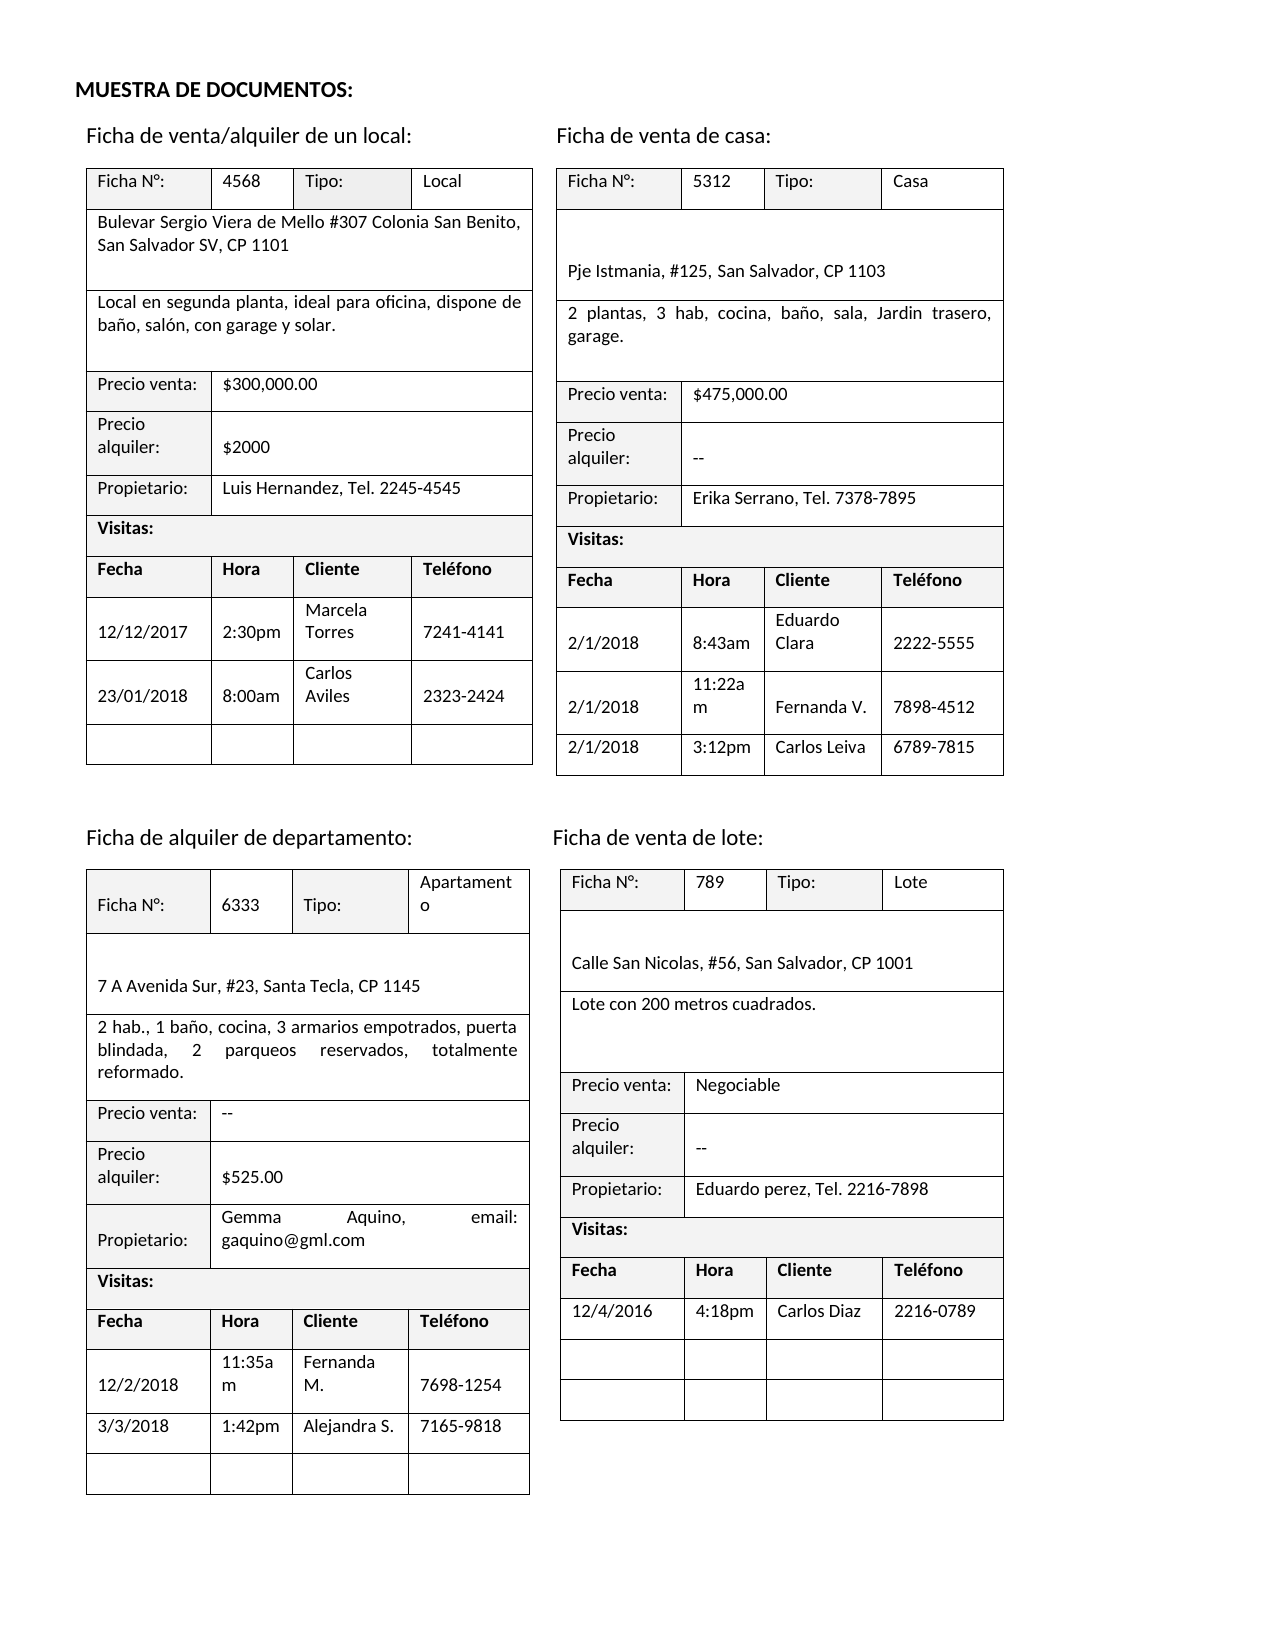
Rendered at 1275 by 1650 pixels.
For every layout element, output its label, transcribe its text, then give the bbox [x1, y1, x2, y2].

table_cell Cliente [767, 1258, 882, 1298]
table_cell Fecha [87, 557, 211, 597]
table_cell Hora [685, 1258, 766, 1298]
table_cell 7165-9818 [409, 1414, 529, 1453]
table_cell 11:35am [211, 1350, 292, 1413]
table_cell Teléfono [412, 557, 532, 597]
table_cell Teléfono [882, 568, 1003, 607]
table_header Ficha de alquiler de departamento: [75, 823, 541, 1495]
table_header 4568 [212, 169, 293, 209]
table_cell Propietario: [87, 476, 211, 515]
table_cell Cliente [294, 557, 411, 597]
table_cell 2 hab., 1 baño, cocina, 3 armarios empotrados, puerta blindada, 2 parqueos reservados, totalmente reformado. [87, 1015, 529, 1100]
table_cell Gemma Aquino, email: gaquino@gml.com [211, 1205, 529, 1268]
table_header Local [412, 169, 532, 209]
table_cell [87, 1454, 210, 1494]
table_cell 8:00am [212, 661, 293, 724]
table_cell $475,000.00 [682, 382, 1003, 422]
table_cell Luis Hernandez, Tel. 2245-4545 [212, 476, 532, 515]
table_cell Propietario: [87, 1205, 210, 1268]
table_cell Calle San Nicolas, #56, San Salvador, CP 1001 [561, 911, 1003, 991]
table_header 5312 [682, 169, 764, 209]
table_cell 11:22am [682, 672, 764, 734]
table_cell [412, 725, 532, 764]
table_cell Cliente [765, 568, 881, 607]
table_header Ficha de venta de lote: [541, 823, 1016, 1495]
table_header Tipo: [765, 169, 881, 209]
table_header Ficha N°: [557, 169, 681, 209]
table_cell 3:12pm [682, 735, 764, 775]
table_cell Propietario: [557, 486, 681, 526]
table_cell 6789-7815 [882, 735, 1003, 775]
table_cell Eduardo Clara [765, 608, 881, 671]
table_cell [409, 1454, 529, 1494]
table_cell Visitas: [87, 516, 211, 556]
table_cell 12/4/2016 [561, 1299, 684, 1338]
table_cell 1:42pm [211, 1414, 292, 1453]
table_cell Bulevar Sergio Viera de Mello #307 Colonia San Benito, San Salvador SV, CP 1101 [87, 210, 532, 290]
table_cell 4:18pm [685, 1299, 766, 1338]
text MUESTRA DE DOCUMENTOS: [75, 75, 1200, 103]
table_cell -- [685, 1114, 1003, 1176]
table_cell Hora [211, 1310, 292, 1349]
table_header Tipo: [294, 169, 411, 209]
table_cell 7898-4512 [882, 672, 1003, 734]
table_cell 12/12/2017 [87, 598, 211, 660]
table_cell Fernanda M. [293, 1350, 408, 1413]
table_cell Fecha [557, 568, 681, 607]
table_cell Negociable [685, 1073, 1003, 1112]
table_header Ficha N°: [87, 870, 210, 933]
table_cell Visitas: [561, 1218, 684, 1257]
table_cell $2000 [212, 412, 532, 475]
table_cell -- [682, 423, 1003, 485]
table_header Tipo: [293, 870, 408, 933]
table_cell [212, 725, 293, 764]
table_cell Precio venta: [557, 382, 681, 422]
table_cell -- [211, 1101, 529, 1141]
table_cell Propietario: [561, 1177, 684, 1217]
table_cell Fernanda V. [765, 672, 881, 734]
table_header 789 [685, 870, 766, 910]
table_cell 3/3/2018 [87, 1414, 210, 1453]
table_cell [211, 516, 532, 556]
table_cell Erika Serrano, Tel. 7378-7895 [682, 486, 1003, 526]
table_cell 2 plantas, 3 hab, cocina, baño, sala, Jardin trasero, garage. [557, 301, 1003, 381]
table_cell [883, 1380, 1003, 1420]
table_cell [211, 1454, 292, 1494]
table_cell 2/1/2018 [557, 672, 681, 734]
table_cell Visitas: [87, 1269, 210, 1308]
table_cell 12/2/2018 [87, 1350, 210, 1413]
table_cell [210, 1269, 529, 1308]
table_cell 2/1/2018 [557, 735, 681, 775]
table_cell [293, 1454, 408, 1494]
table_cell Precio alquiler: [557, 423, 681, 485]
table_cell Visitas: [557, 527, 681, 567]
table_cell Carlos Aviles [294, 661, 411, 724]
table_cell 8:43am [682, 608, 764, 671]
table_cell [883, 1340, 1003, 1379]
table_cell Fecha [87, 1310, 210, 1349]
table_cell 7698-1254 [409, 1350, 529, 1413]
table_cell Carlos Leiva [765, 735, 881, 775]
table_cell Hora [212, 557, 293, 597]
table_cell Local en segunda planta, ideal para oficina, dispone de baño, salón, con garage y solar. [87, 291, 532, 371]
table_cell 2:30pm [212, 598, 293, 660]
table_cell Teléfono [409, 1310, 529, 1349]
table_cell Pje Istmania, #125, San Salvador, CP 1103 [557, 210, 1003, 300]
table_header Apartamento [409, 870, 529, 933]
table_cell 23/01/2018 [87, 661, 211, 724]
table_cell Eduardo perez, Tel. 2216-7898 [685, 1177, 1003, 1217]
table_cell Precio venta: [87, 1101, 210, 1141]
table_cell Precio alquiler: [561, 1114, 684, 1176]
table_cell Precio alquiler: [87, 412, 211, 475]
table_cell Hora [682, 568, 764, 607]
table_cell 2323-2424 [412, 661, 532, 724]
table_cell [767, 1380, 882, 1420]
table_cell [87, 725, 211, 764]
table_cell 7 A Avenida Sur, #23, Santa Tecla, CP 1145 [87, 934, 529, 1014]
table_cell Cliente [293, 1310, 408, 1349]
table_header Tipo: [767, 870, 882, 910]
table_cell Marcela Torres [294, 598, 411, 660]
table_header Casa [882, 169, 1003, 209]
table_header Ficha N°: [87, 169, 211, 209]
table_cell [767, 1340, 882, 1379]
table_cell Precio alquiler: [87, 1142, 210, 1204]
table_cell 2216-0789 [883, 1299, 1003, 1338]
table_header Lote [883, 870, 1003, 910]
table_cell $525.00 [211, 1142, 529, 1204]
table_header Ficha N°: [561, 870, 684, 910]
table_cell $300,000.00 [212, 372, 532, 411]
table_header Ficha de venta/alquiler de un local: [75, 122, 545, 776]
table_cell [684, 1218, 1003, 1257]
table_cell 2/1/2018 [557, 608, 681, 671]
table_cell Lote con 200 metros cuadrados. [561, 992, 1003, 1072]
table_cell Alejandra S. [293, 1414, 408, 1453]
table_cell [681, 527, 1003, 567]
table_cell Teléfono [883, 1258, 1003, 1298]
table_cell Precio venta: [87, 372, 211, 411]
table_cell Fecha [561, 1258, 684, 1298]
table_header 6333 [211, 870, 292, 933]
table_cell [685, 1340, 766, 1379]
table_cell [685, 1380, 766, 1420]
table_cell [561, 1380, 684, 1420]
table_cell 2222-5555 [882, 608, 1003, 671]
table_cell Carlos Diaz [767, 1299, 882, 1338]
table_cell [561, 1340, 684, 1379]
table_cell 7241-4141 [412, 598, 532, 660]
table_cell [294, 725, 411, 764]
table_header Ficha de venta de casa: [545, 122, 1016, 776]
table_cell Precio venta: [561, 1073, 684, 1112]
